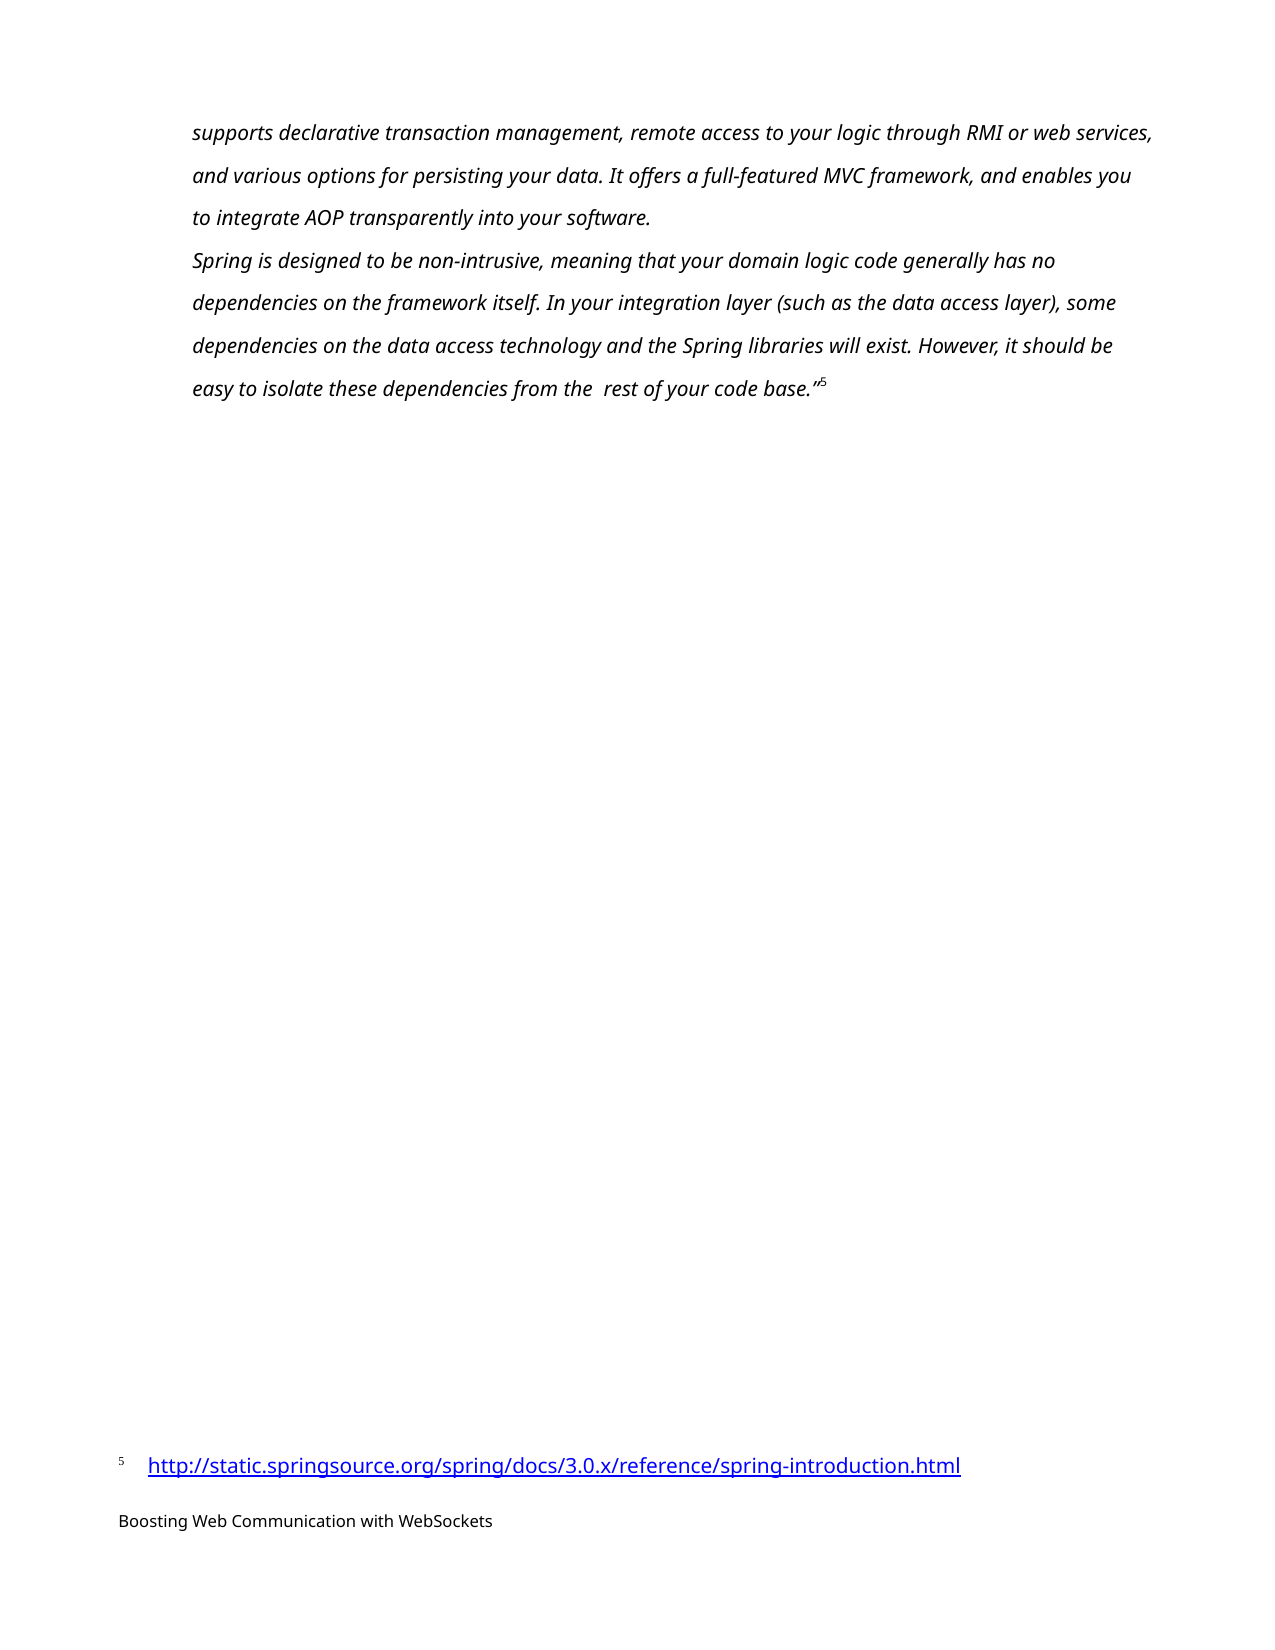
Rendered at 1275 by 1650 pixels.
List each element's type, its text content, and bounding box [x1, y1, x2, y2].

text Spring is designed to be non-intrusive, meaning that your domain logic code generally has no dependencies on the framework itself. In your integration layer (such as the data access layer), some dependencies on the data access technology and the Spring libraries will exist. However, it should be easy to isolate these dependencies from the rest of your code base.” [192, 246, 1157, 402]
text supports declarative transaction management, remote access to your logic through RMI or web services, and various options for persisting your data. It offers a full-featured MVC framework, and enables you to integrate AOP transparently into your software. [192, 118, 1157, 232]
text http://static.springsource.org/spring/docs/3.0.x/reference/spring-introduction.html [118, 1451, 1157, 1480]
